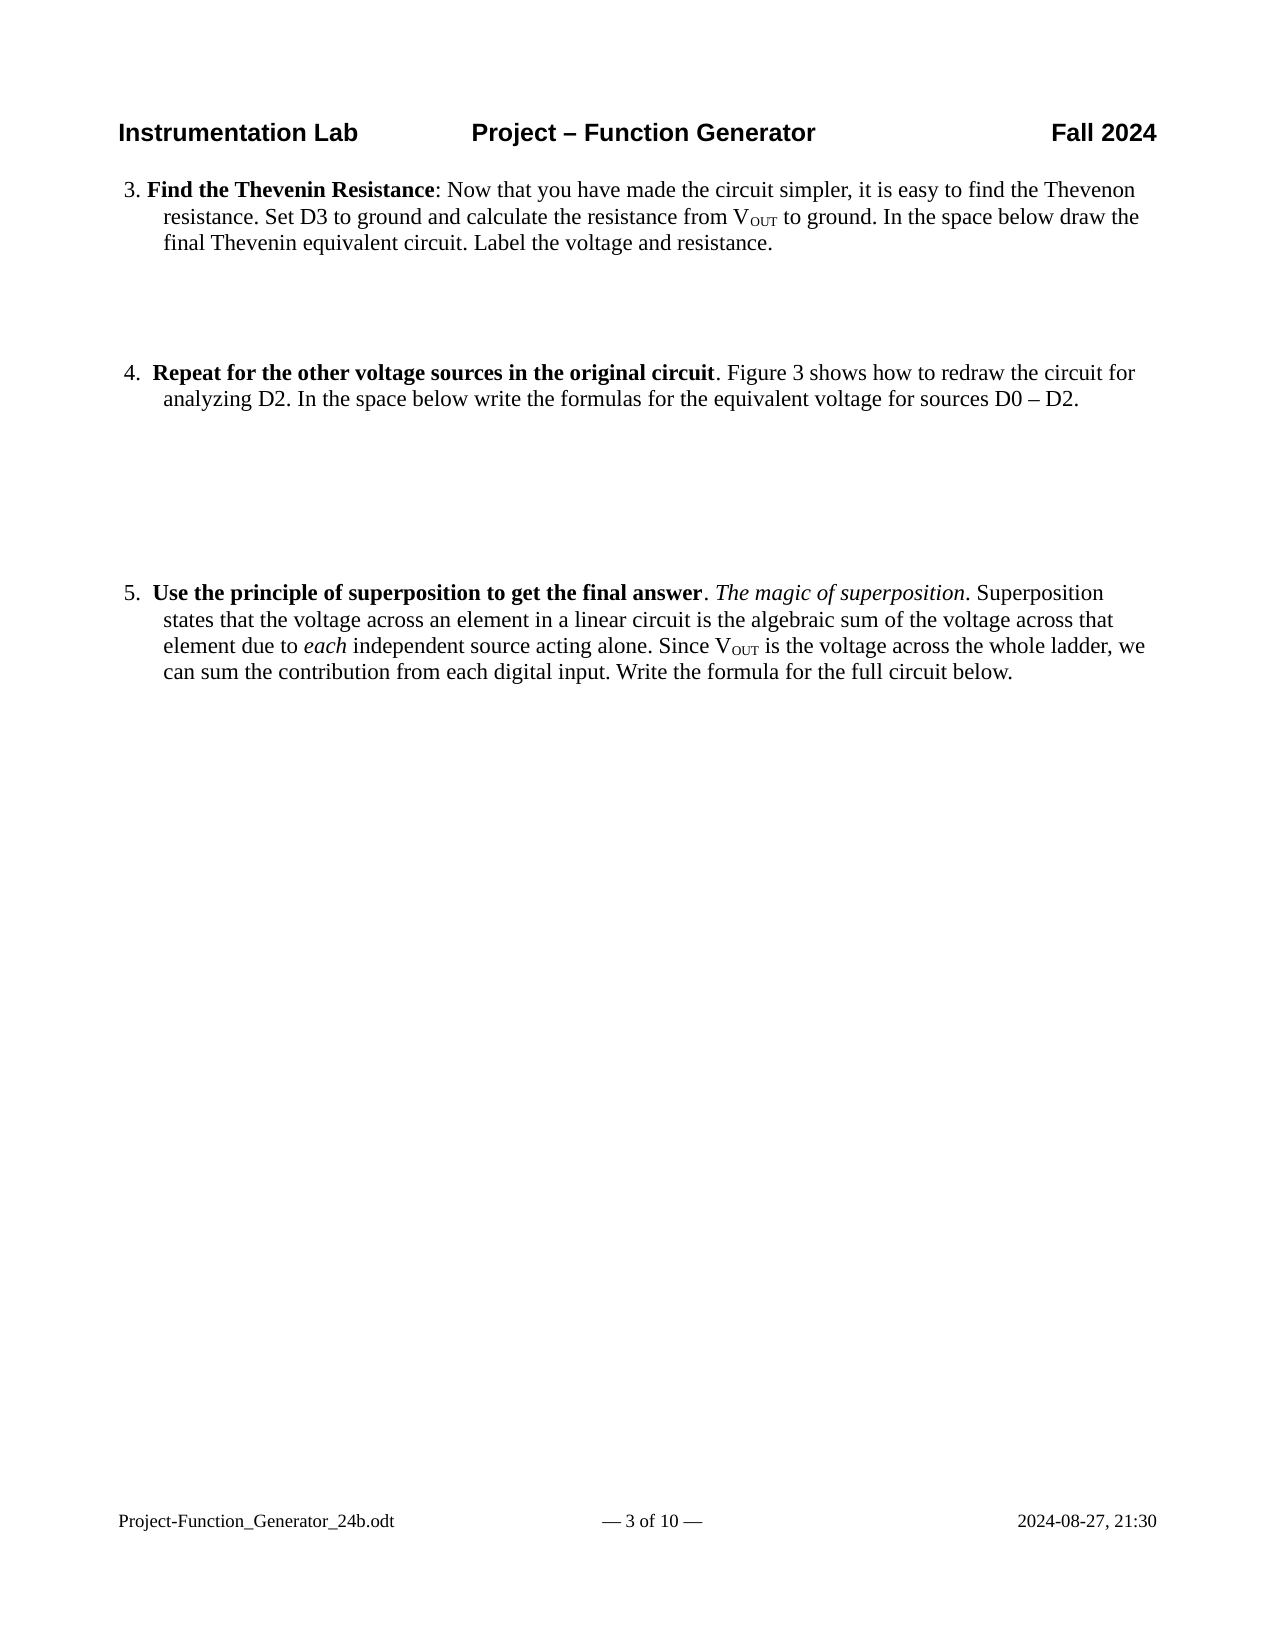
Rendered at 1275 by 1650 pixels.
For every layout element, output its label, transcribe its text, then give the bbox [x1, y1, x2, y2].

list Use the principle of superposition to get the final answer. The magic of superposition. Superposition states that the voltage across an element in a linear circuit is the algebraic sum of the voltage across that element due to each independent source acting alone. Since VOUT is the voltage across the whole ladder, we can sum the contribution from each digital input. Write the formula for the full circuit below. [118, 579, 1157, 685]
list Find the Thevenin Resistance: Now that you have made the circuit simpler, it is easy to find the Thevenon resistance. Set D3 to ground and calculate the resistance from VOUT to ground. In the space below draw the final Thevenin equivalent circuit. Label the voltage and resistance. [118, 176, 1157, 255]
list Repeat for the other voltage sources in the original circuit. Figure 3 shows how to redraw the circuit for analyzing D2. In the space below write the formulas for the equivalent voltage for sources D0 – D2. [118, 359, 1157, 411]
